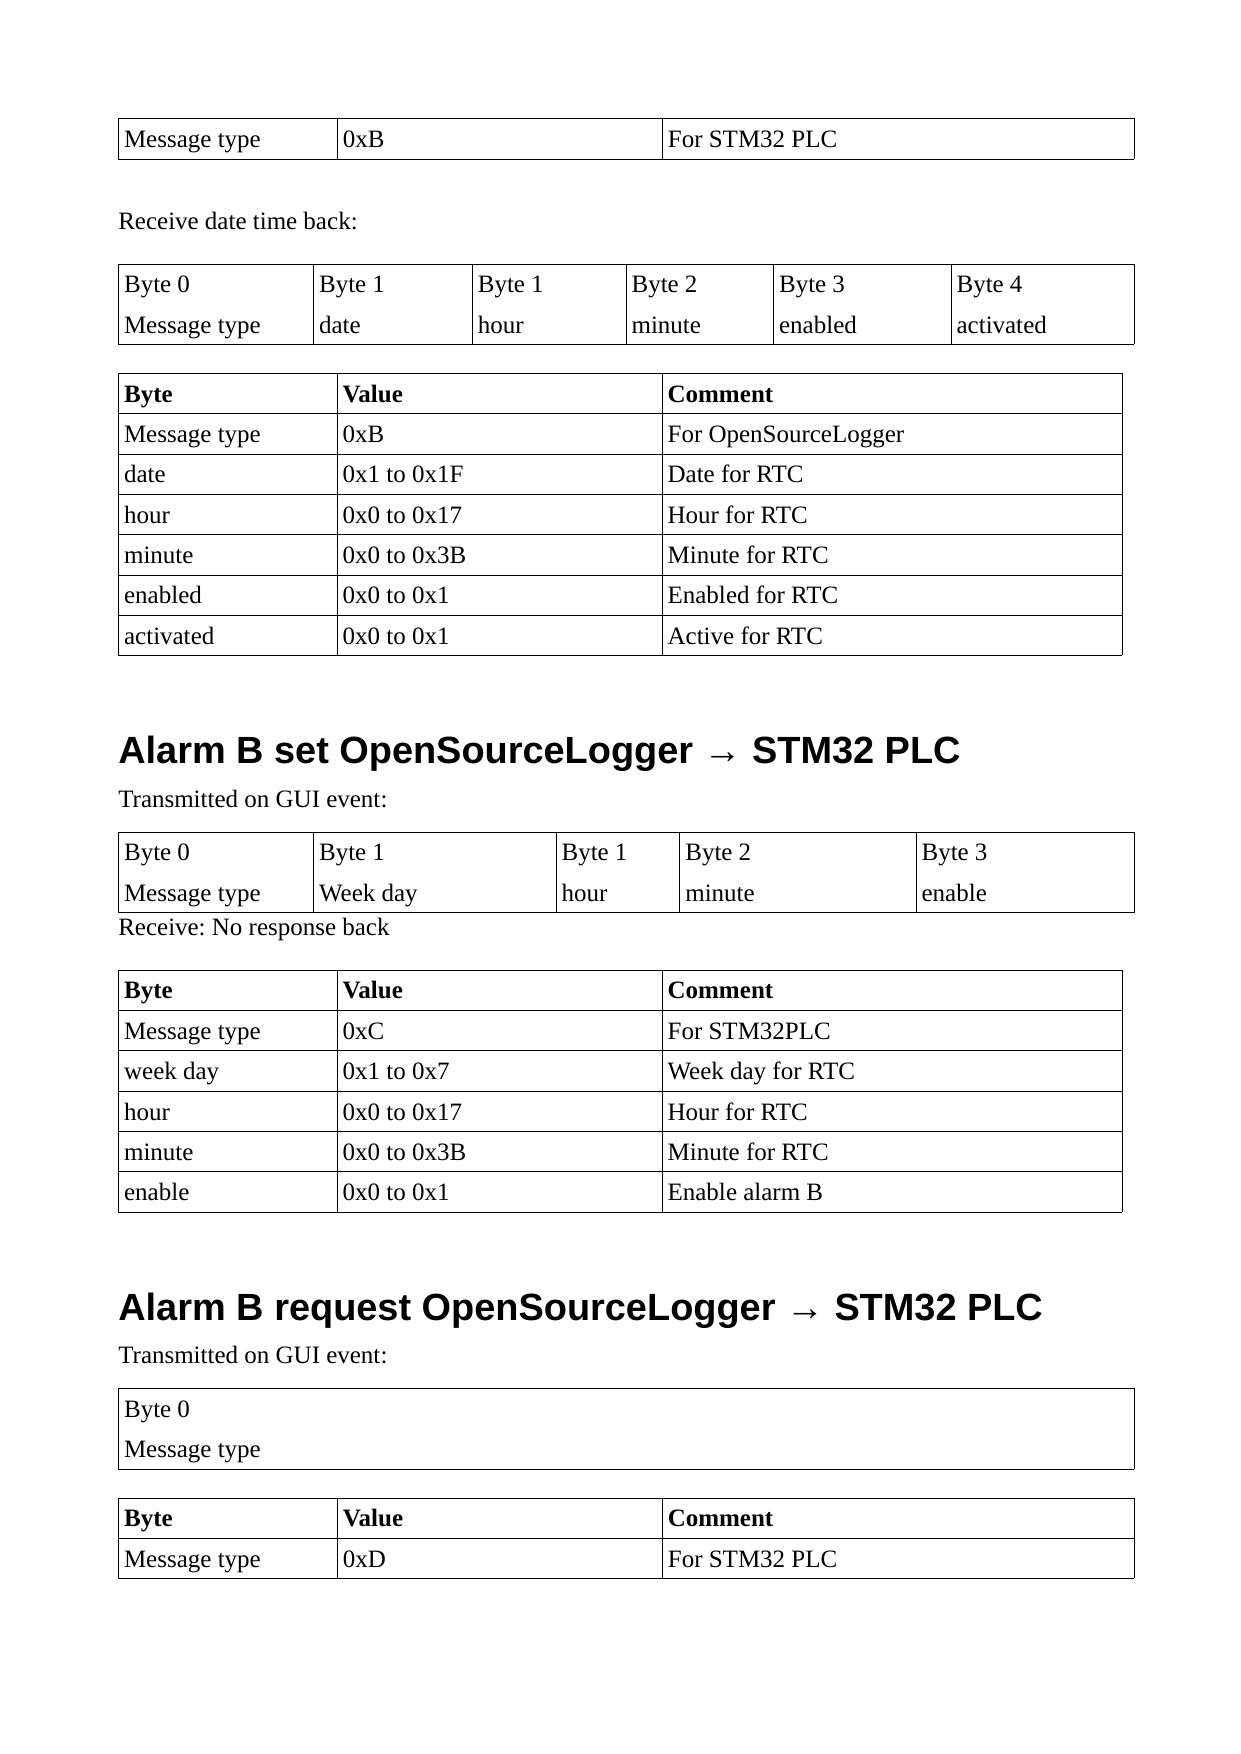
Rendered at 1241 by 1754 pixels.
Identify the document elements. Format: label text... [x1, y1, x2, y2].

table_cell 0xC [338, 1011, 662, 1050]
text Receive: No response back [118, 913, 1122, 941]
table_cell 0x0 to 0x3B [338, 535, 662, 574]
subtitle Alarm B request OpenSourceLogger → STM32 PLC [118, 1284, 1122, 1328]
table_cell Date for RTC [663, 455, 1122, 494]
table_cell Minute for RTC [663, 1132, 1122, 1171]
text Transmitted on GUI event: [118, 784, 1122, 813]
table_cell 0x0 to 0x17 [338, 495, 662, 534]
table_header Byte [119, 1499, 337, 1538]
table_cell Message type [119, 414, 337, 454]
table_cell hour [473, 304, 626, 344]
table_header Byte 0 [119, 833, 313, 872]
table_header Byte 3 [917, 833, 1134, 872]
table_header Byte 4 [952, 265, 1134, 304]
table_cell minute [680, 872, 916, 912]
table_cell enabled [774, 304, 951, 344]
table_cell Message type [119, 1429, 1134, 1469]
table_cell hour [119, 1092, 337, 1131]
table_cell Week day for RTC [663, 1051, 1122, 1091]
table_cell enable [119, 1172, 337, 1212]
table_cell Message type [119, 1011, 337, 1050]
table_cell 0x0 to 0x1 [338, 576, 662, 615]
table_cell minute [119, 535, 337, 574]
table_cell Message type [119, 119, 337, 158]
table_cell For OpenSourceLogger [663, 414, 1122, 454]
table_cell Hour for RTC [663, 495, 1122, 534]
table_cell Message type [119, 1539, 337, 1578]
table_header Comment [663, 374, 1122, 413]
table_header Byte 1 [557, 833, 679, 872]
table_cell For STM32 PLC [663, 119, 1134, 158]
table_header Value [338, 374, 662, 413]
table_header Comment [663, 1499, 1134, 1538]
table_cell For STM32 PLC [663, 1539, 1134, 1578]
table_cell minute [119, 1132, 337, 1171]
text Transmitted on GUI event: [118, 1341, 1122, 1369]
table_cell hour [119, 495, 337, 534]
table_cell date [314, 304, 472, 344]
table_cell minute [627, 304, 773, 344]
table_cell Active for RTC [663, 616, 1122, 655]
table_header Byte 2 [680, 833, 916, 872]
table_cell 0x1 to 0x1F [338, 455, 662, 494]
table_cell activated [952, 304, 1134, 344]
table_header Byte [119, 374, 337, 413]
table_header Byte 2 [627, 265, 773, 304]
table_header Comment [663, 971, 1122, 1010]
table_cell Week day [314, 872, 556, 912]
table_cell enable [917, 872, 1134, 912]
table_header Byte 0 [119, 1389, 1134, 1428]
table_cell week day [119, 1051, 337, 1091]
table_cell hour [557, 872, 679, 912]
table_header Byte 1 [314, 833, 556, 872]
table_cell Minute for RTC [663, 535, 1122, 574]
table_cell 0x1 to 0x7 [338, 1051, 662, 1091]
table_cell Message type [119, 872, 313, 912]
table_cell 0x0 to 0x17 [338, 1092, 662, 1131]
table_cell 0xD [338, 1539, 662, 1578]
subtitle Alarm B set OpenSourceLogger → STM32 PLC [118, 728, 1122, 772]
table_cell 0x0 to 0x3B [338, 1132, 662, 1171]
table_cell activated [119, 616, 337, 655]
table_cell 0xB [338, 119, 662, 158]
text Receive date time back: [118, 206, 1122, 235]
table_header Byte 0 [119, 265, 313, 304]
table_header Byte 1 [314, 265, 472, 304]
table_header Byte 1 [473, 265, 626, 304]
table_cell date [119, 455, 337, 494]
table_cell enabled [119, 576, 337, 615]
table_header Byte [119, 971, 337, 1010]
table_cell 0x0 to 0x1 [338, 616, 662, 655]
table_header Value [338, 971, 662, 1010]
table_cell Message type [119, 304, 313, 344]
table_cell For STM32PLC [663, 1011, 1122, 1050]
table_cell 0xB [338, 414, 662, 454]
table_header Value [338, 1499, 662, 1538]
table_cell Hour for RTC [663, 1092, 1122, 1131]
table_cell 0x0 to 0x1 [338, 1172, 662, 1212]
table_cell Enable alarm B [663, 1172, 1122, 1212]
table_cell Enabled for RTC [663, 576, 1122, 615]
table_header Byte 3 [774, 265, 951, 304]
